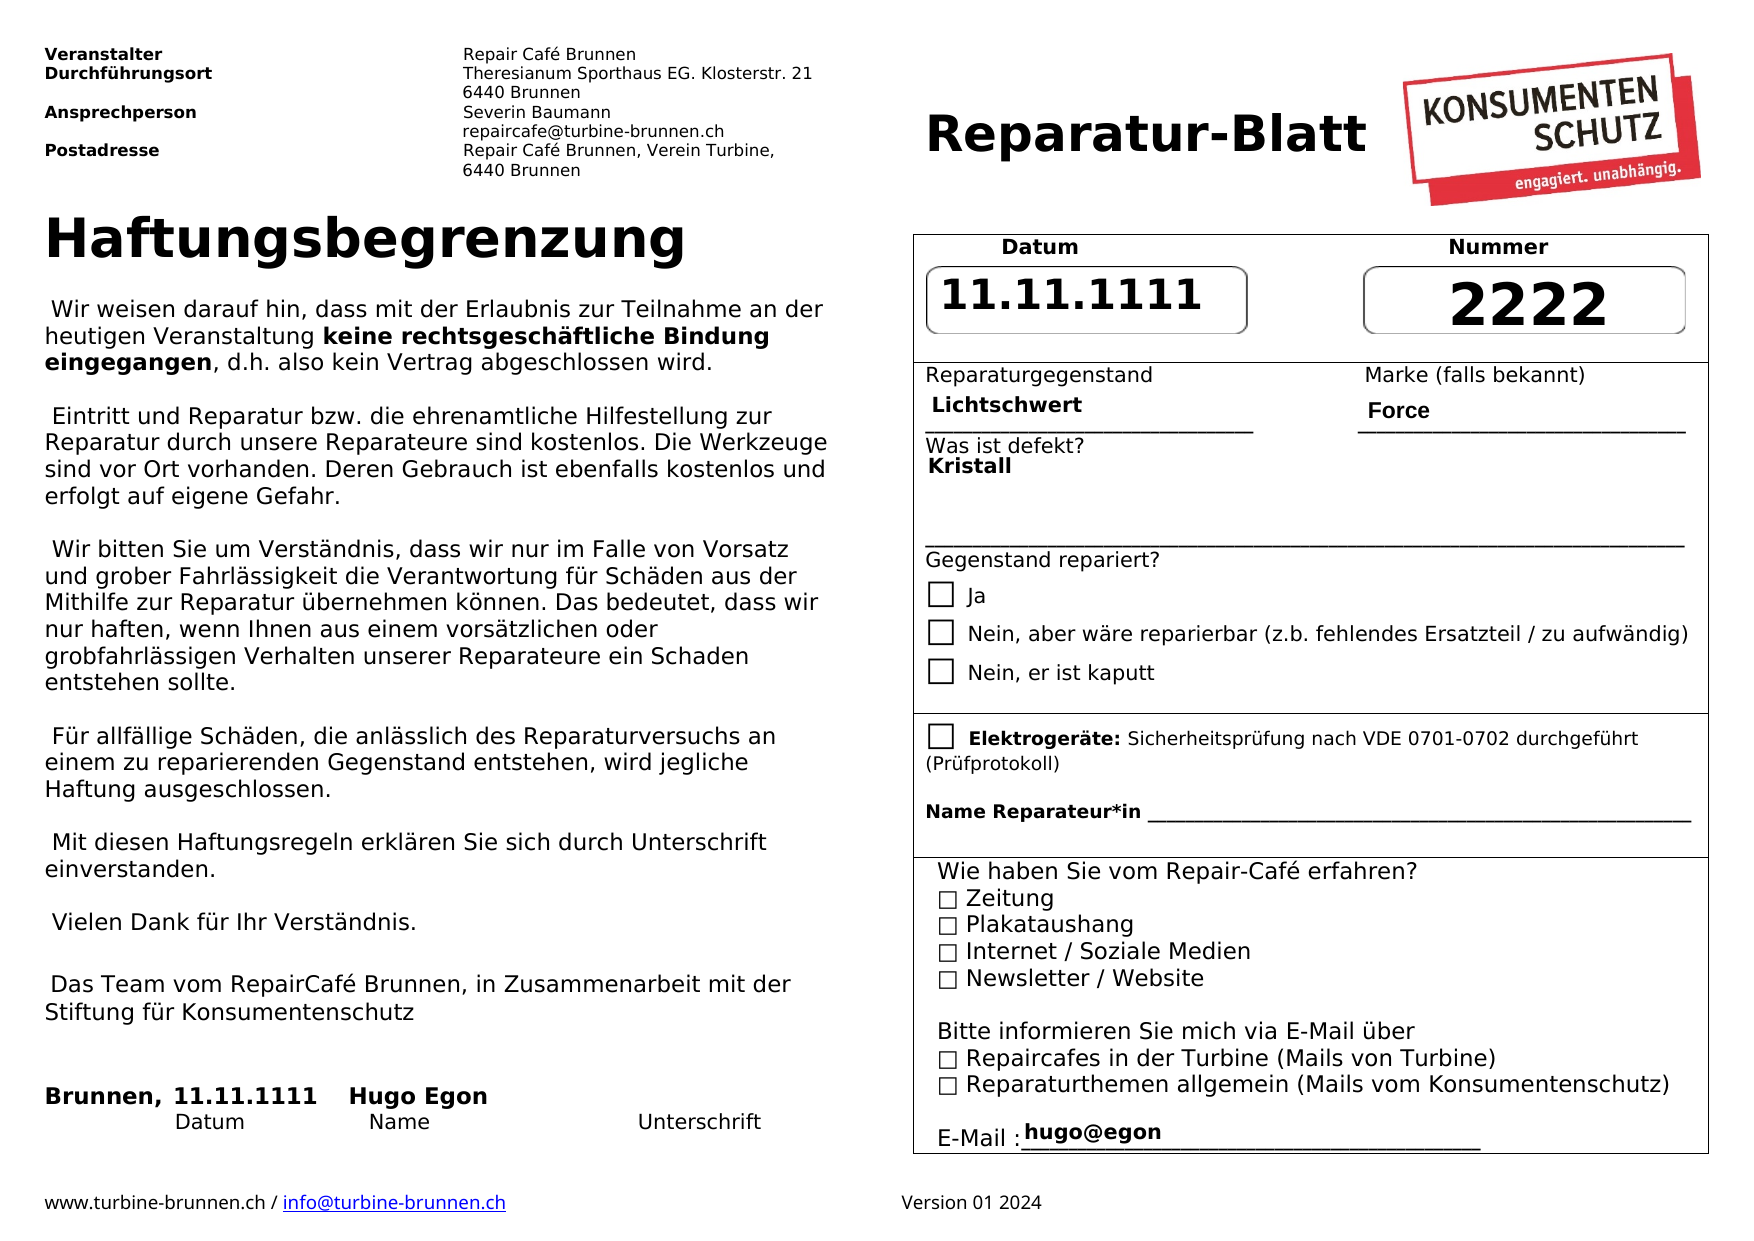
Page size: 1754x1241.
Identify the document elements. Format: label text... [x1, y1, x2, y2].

text Mit diesen Haftungsregeln erklären Sie sich durch Unterschrift einverstanden. [44, 829, 840, 883]
table_cell □ Elektrogeräte: Sicherheitsprüfung nach VDE 0701-0702 durchgeführt (Prüfprotokoll) Name Reparateur*in __________________________________________________________ [914, 714, 1708, 857]
table_header Reparatur-Blatt [914, 44, 1380, 234]
text Veranstalter Repair Café Brunnen [44, 44, 840, 64]
table_header [1380, 44, 1709, 234]
text Haftungsbegrenzung [44, 207, 840, 270]
table_cell [914, 259, 1708, 362]
table_cell [914, 858, 926, 1152]
text Ansprechperson Severin Baumann [44, 102, 840, 122]
text Brunnen, 11.11.1111 Hugo Egon [44, 1083, 840, 1110]
text 6440 Brunnen [44, 161, 840, 180]
text Datum Name Unterschrift [44, 1110, 840, 1134]
text Für allfällige Schäden, die anlässlich des Reparaturversuchs an einem zu reparierenden Gegenstand entstehen, wird jegliche Haftung ausgeschlossen. [44, 723, 840, 803]
text Eintritt und Reparatur bzw. die ehrenamtliche Hilfestellung zur Reparatur durch unsere Reparateure sind kostenlos. Die Werkzeuge sind vor Ort vorhanden. Deren Gebrauch ist ebenfalls kostenlos und erfolgt auf eigene Gefahr. [44, 403, 840, 509]
text Wir bitten Sie um Verständnis, dass wir nur im Falle von Vorsatz und grober Fahrlässigkeit die Verantwortung für Schäden aus der Mithilfe zur Reparatur übernehmen können. Das bedeutet, dass wir nur haften, wenn Ihnen aus einem vorsätzlichen oder grobfahrlässigen Verhalten unserer Reparateure ein Schaden entstehen sollte. [44, 536, 840, 696]
text Wir weisen darauf hin, dass mit der Erlaubnis zur Teilnahme an der heutigen Veranstaltung keine rechtsgeschäftliche Bindung eingegangen, d.h. also kein Vertrag abgeschlossen wird. [44, 270, 840, 376]
table_cell Reparaturgegenstand Marke (falls bekannt) ___________________________________ ___________________________________ Was ist defekt? _________________________________________________________________________________ Gegenstand repariert? □ Ja □ Nein, aber wäre reparierbar (z.b. fehlendes Ersatzteil / zu aufwändig) □ Nein, er ist kaputt [914, 363, 1708, 713]
text 6440 Brunnen [44, 83, 840, 102]
text Vielen Dank für Ihr Verständnis. [44, 909, 840, 936]
table_cell Datum Nummer [914, 235, 1708, 259]
text Das Team vom RepairCafé Brunnen, in Zusammenarbeit mit der Stiftung für Konsumentenschutz [44, 936, 840, 1025]
picture [1402, 53, 1701, 206]
text Durchführungsort Theresianum Sporthaus EG. Klosterstr. 21 [44, 64, 840, 83]
text repaircafe@turbine-brunnen.ch [44, 122, 840, 141]
text Postadresse Repair Café Brunnen, Verein Turbine, [44, 141, 840, 161]
table_cell Wie haben Sie vom Repair-Café erfahren? □ Zeitung □ Plakataushang □ Internet / Soziale Medien □ Newsletter / Website Bitte informieren Sie mich via E-Mail über □ Repaircafes in der Turbine (Mails von Turbine) □ Reparaturthemen allgemein (Mails vom Konsumentenschutz) E-Mail :_________________________________________________ [926, 858, 1708, 1152]
